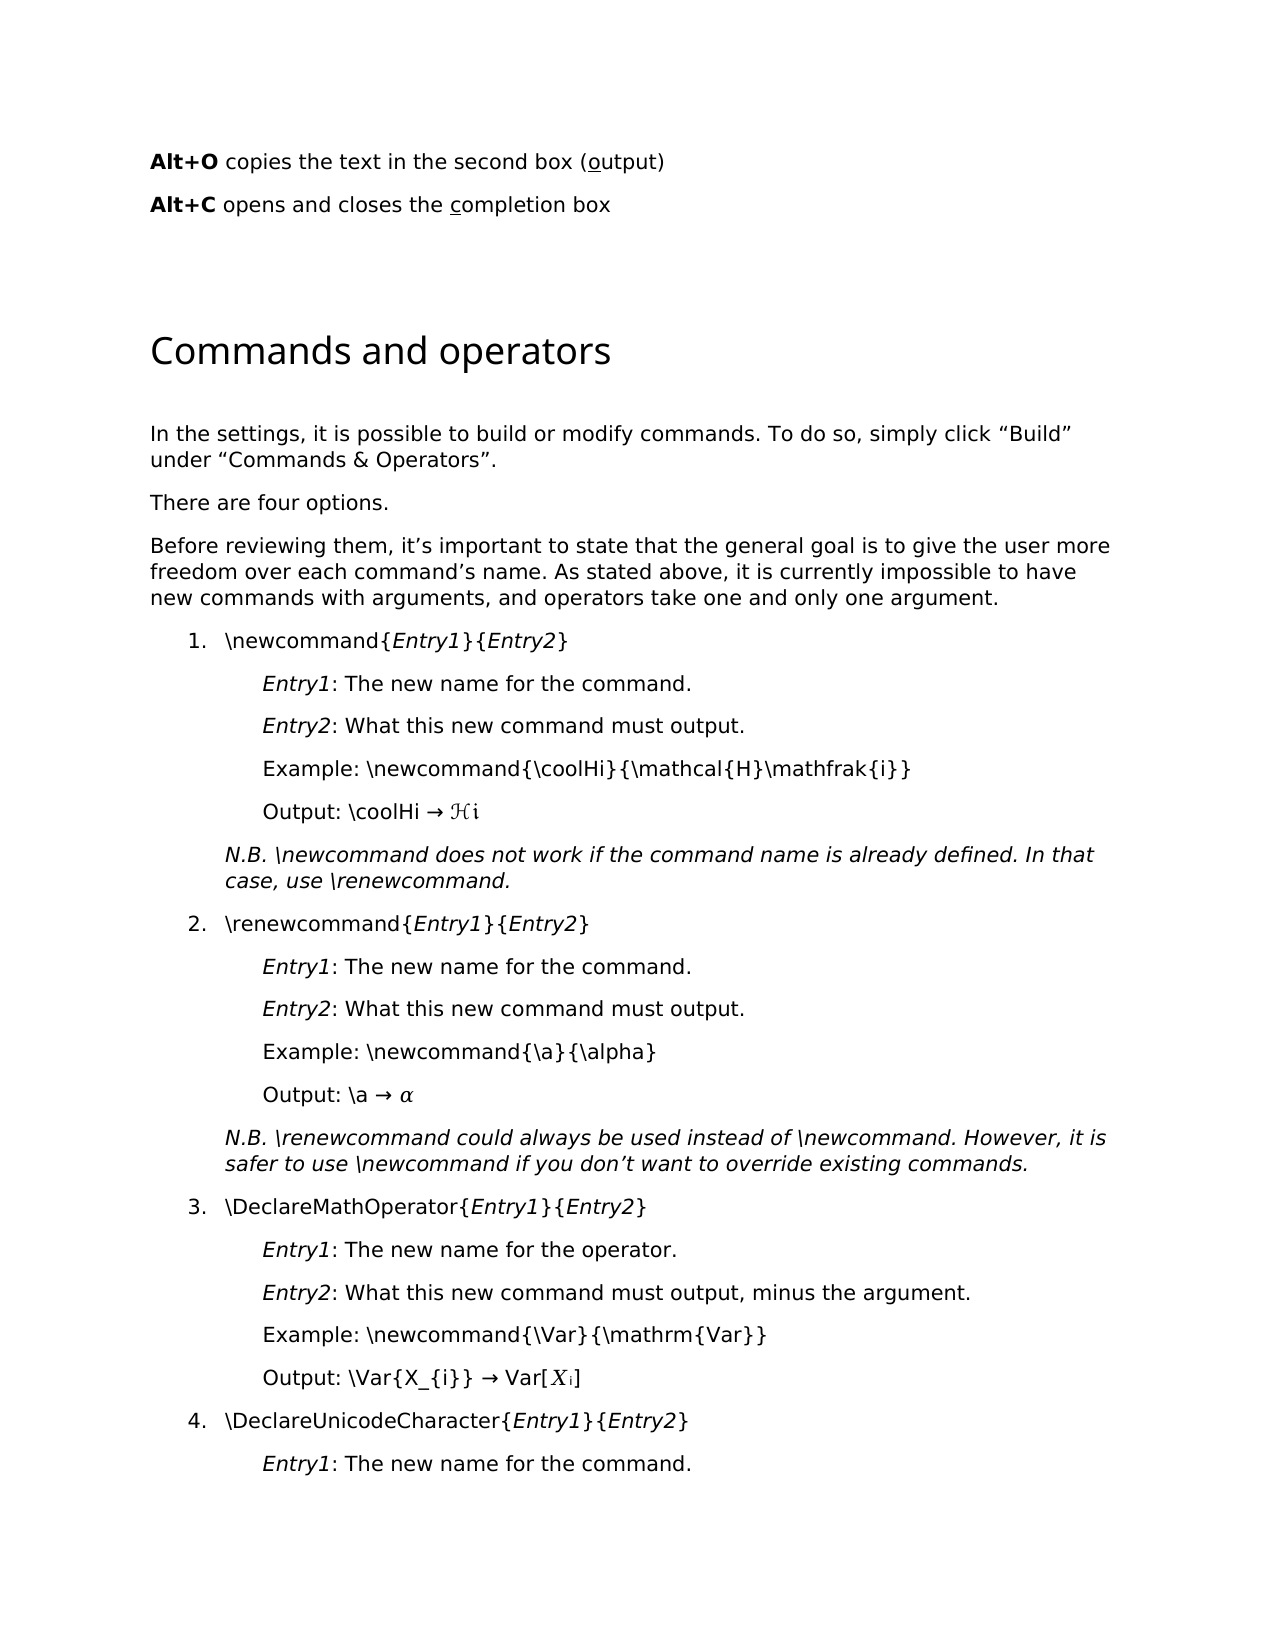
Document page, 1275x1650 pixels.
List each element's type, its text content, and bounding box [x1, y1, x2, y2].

list Entry1: The new name for the command. [225, 955, 1125, 979]
list Entry2: What this new command must output. [225, 997, 1125, 1022]
text In the settings, it is possible to build or modify commands. To do so, simply click “Build” under “Commands & Operators”. [150, 422, 1125, 472]
list Entry1: The new name for the operator. [225, 1238, 1125, 1262]
text Alt+C opens and closes the completion box [150, 193, 1125, 217]
list Entry1: The new name for the command. [225, 672, 1125, 696]
list Output: \coolHi → ℋ𝔦 [225, 800, 1125, 824]
list N.B. \renewcommand could always be used instead of \newcommand. However, it is safer to use \newcommand if you don’t want to override existing commands. [187, 1126, 1125, 1176]
list \DeclareMathOperator{Entry1}{Entry2} [187, 1195, 1125, 1219]
text Before reviewing them, it’s important to state that the general goal is to give the user more freedom over each command’s name. As stated above, it is currently impossible to have new commands with arguments, and operators take one and only one argument. [150, 534, 1125, 610]
text There are four options. [150, 491, 1125, 515]
list \renewcommand{Entry1}{Entry2} [187, 912, 1125, 936]
list Example: \newcommand{\coolHi}{\mathcal{H}\mathfrak{i}} [225, 757, 1125, 782]
list Example: \newcommand{\a}{\alpha} [225, 1040, 1125, 1064]
text Alt+O copies the text in the second box (output) [150, 150, 1125, 174]
list N.B. \newcommand does not work if the command name is already defined. In that case, use \renewcommand. [187, 843, 1125, 893]
list Output: \a → 𝛼 [225, 1083, 1125, 1107]
subtitle Commands and operators [150, 324, 1125, 375]
list Entry2: What this new command must output, minus the argument. [225, 1281, 1125, 1305]
list Output: \Var{X_{i}} → Var[𝑋ᵢ] [225, 1366, 1125, 1390]
list Entry2: What this new command must output. [225, 714, 1125, 739]
list Example: \newcommand{\Var}{\mathrm{Var}} [225, 1323, 1125, 1348]
list \DeclareUnicodeCharacter{Entry1}{Entry2} [187, 1409, 1125, 1433]
list \newcommand{Entry1}{Entry2} [187, 629, 1125, 653]
list Entry1: The new name for the command. [225, 1452, 1125, 1476]
